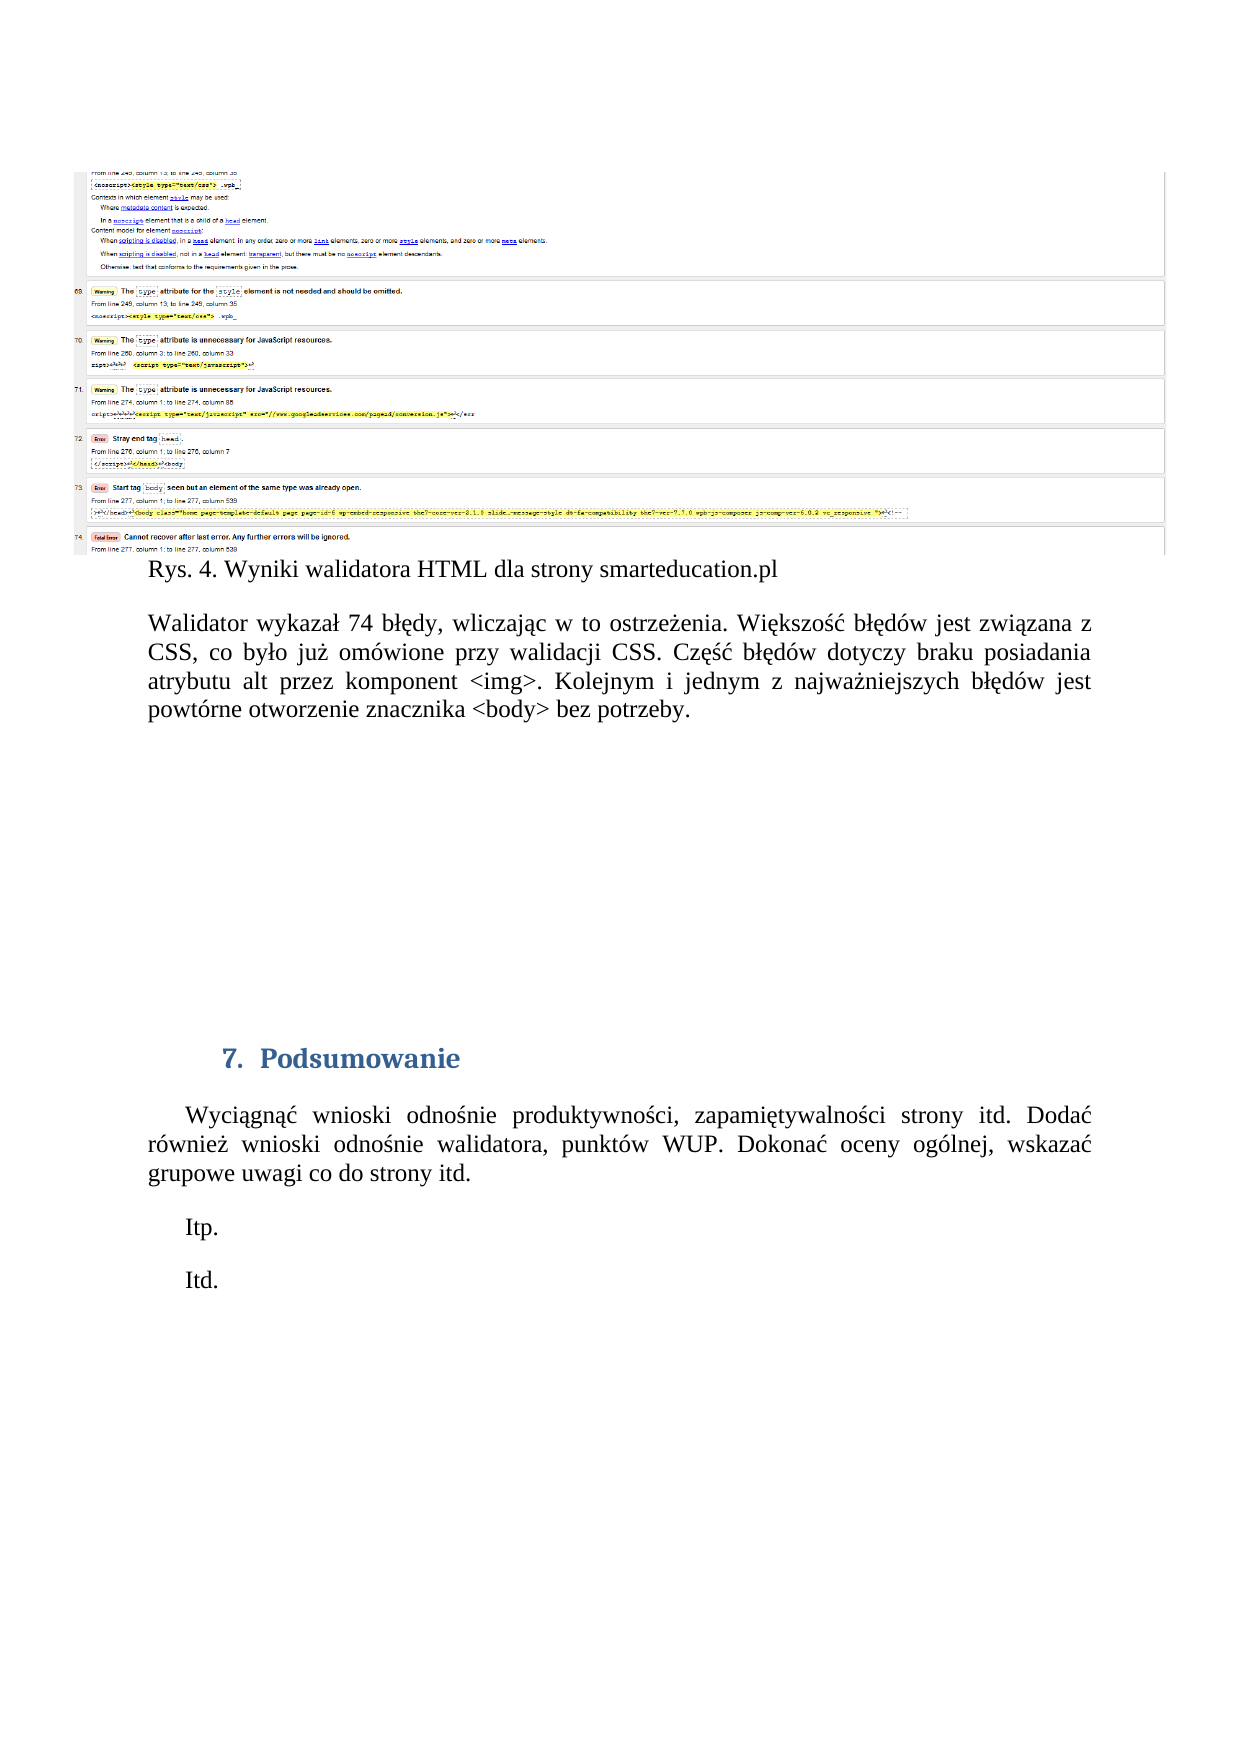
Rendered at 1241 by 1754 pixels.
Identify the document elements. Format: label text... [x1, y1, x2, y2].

subtitle Podsumowanie [222, 1042, 1093, 1076]
text Wyciągnąć wnioski odnośnie produktywności, zapamiętywalności strony itd. Dodać również wnioski odnośnie walidatora, punktów WUP. Dokonać oceny ogólnej, wskazać grupowe uwagi co do strony itd. [148, 1101, 1093, 1187]
text Itd. [148, 1266, 1093, 1294]
text Itp. [148, 1212, 1093, 1241]
picture [73, 172, 1167, 555]
text Walidator wykazał 74 błędy, wliczając w to ostrzeżenia. Większość błędów jest związana z CSS, co było już omówione przy walidacji CSS. Część błędów dotyczy braku posiadania atrybutu alt przez komponent <img>. Kolejnym i jednym z najważniejszych błędów jest powtórne otworzenie znacznika <body> bez potrzeby. [148, 608, 1093, 723]
text Rys. 4. Wyniki walidatora HTML dla strony smarteducation.pl [148, 555, 1093, 583]
